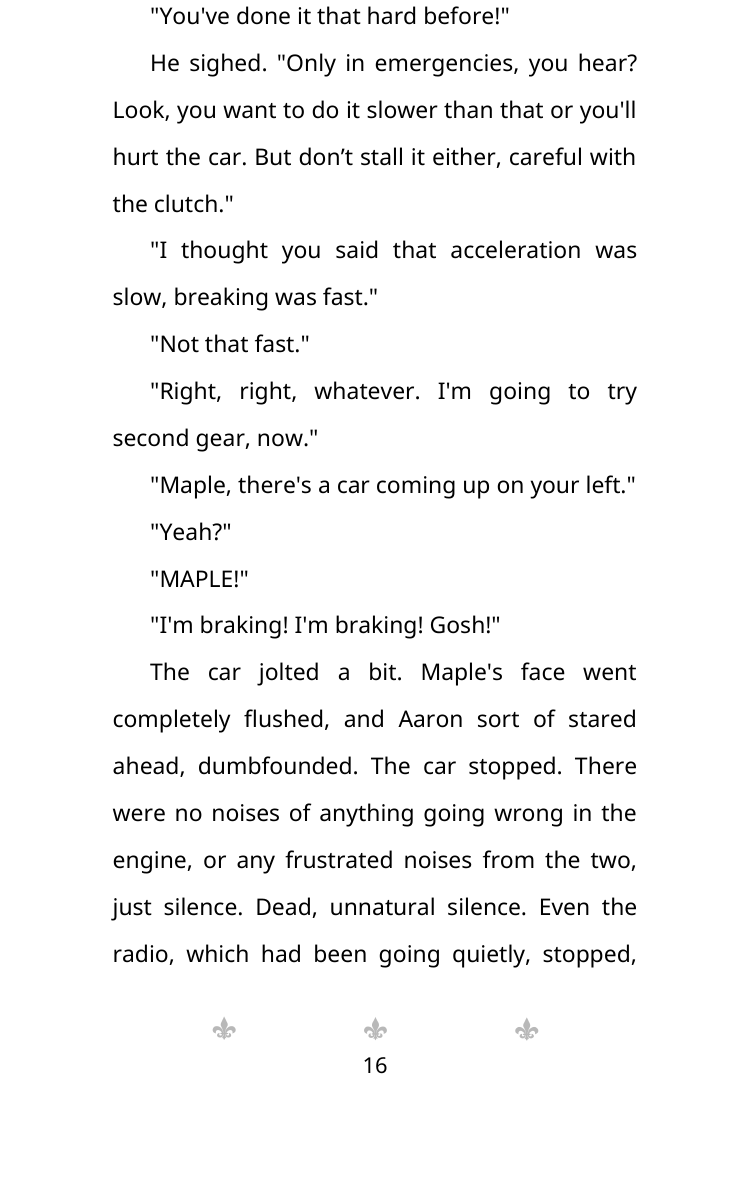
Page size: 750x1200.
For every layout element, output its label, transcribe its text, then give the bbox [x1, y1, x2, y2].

text "I'm braking! I'm braking! Gosh!" [112, 609, 637, 641]
text He sighed. "Only in emergencies, you hear? Look, you want to do it slower than that or you'll hurt the car. But don’t stall it either, careful with the clutch." [112, 47, 637, 219]
text "Not that fast." [112, 328, 637, 359]
text "I thought you said that acceleration was slow, breaking was fast." [112, 234, 637, 312]
text "MAPLE!" [112, 562, 637, 594]
text "Right, right, whatever. I'm going to try second gear, now." [112, 375, 637, 453]
text "Yeah?" [112, 516, 637, 547]
text The car jolted a bit. Maple's face went completely flushed, and Aaron sort of stared ahead, dumbfounded. The car stopped. There were no noises of anything going wrong in the engine, or any frustrated noises from the two, just silence. Dead, unnatural silence. Even the radio, which had been going quietly, stopped, [112, 656, 637, 969]
text "Maple, there's a car coming up on your left." [112, 469, 637, 500]
text "You've done it that hard before!" [112, 0, 637, 31]
